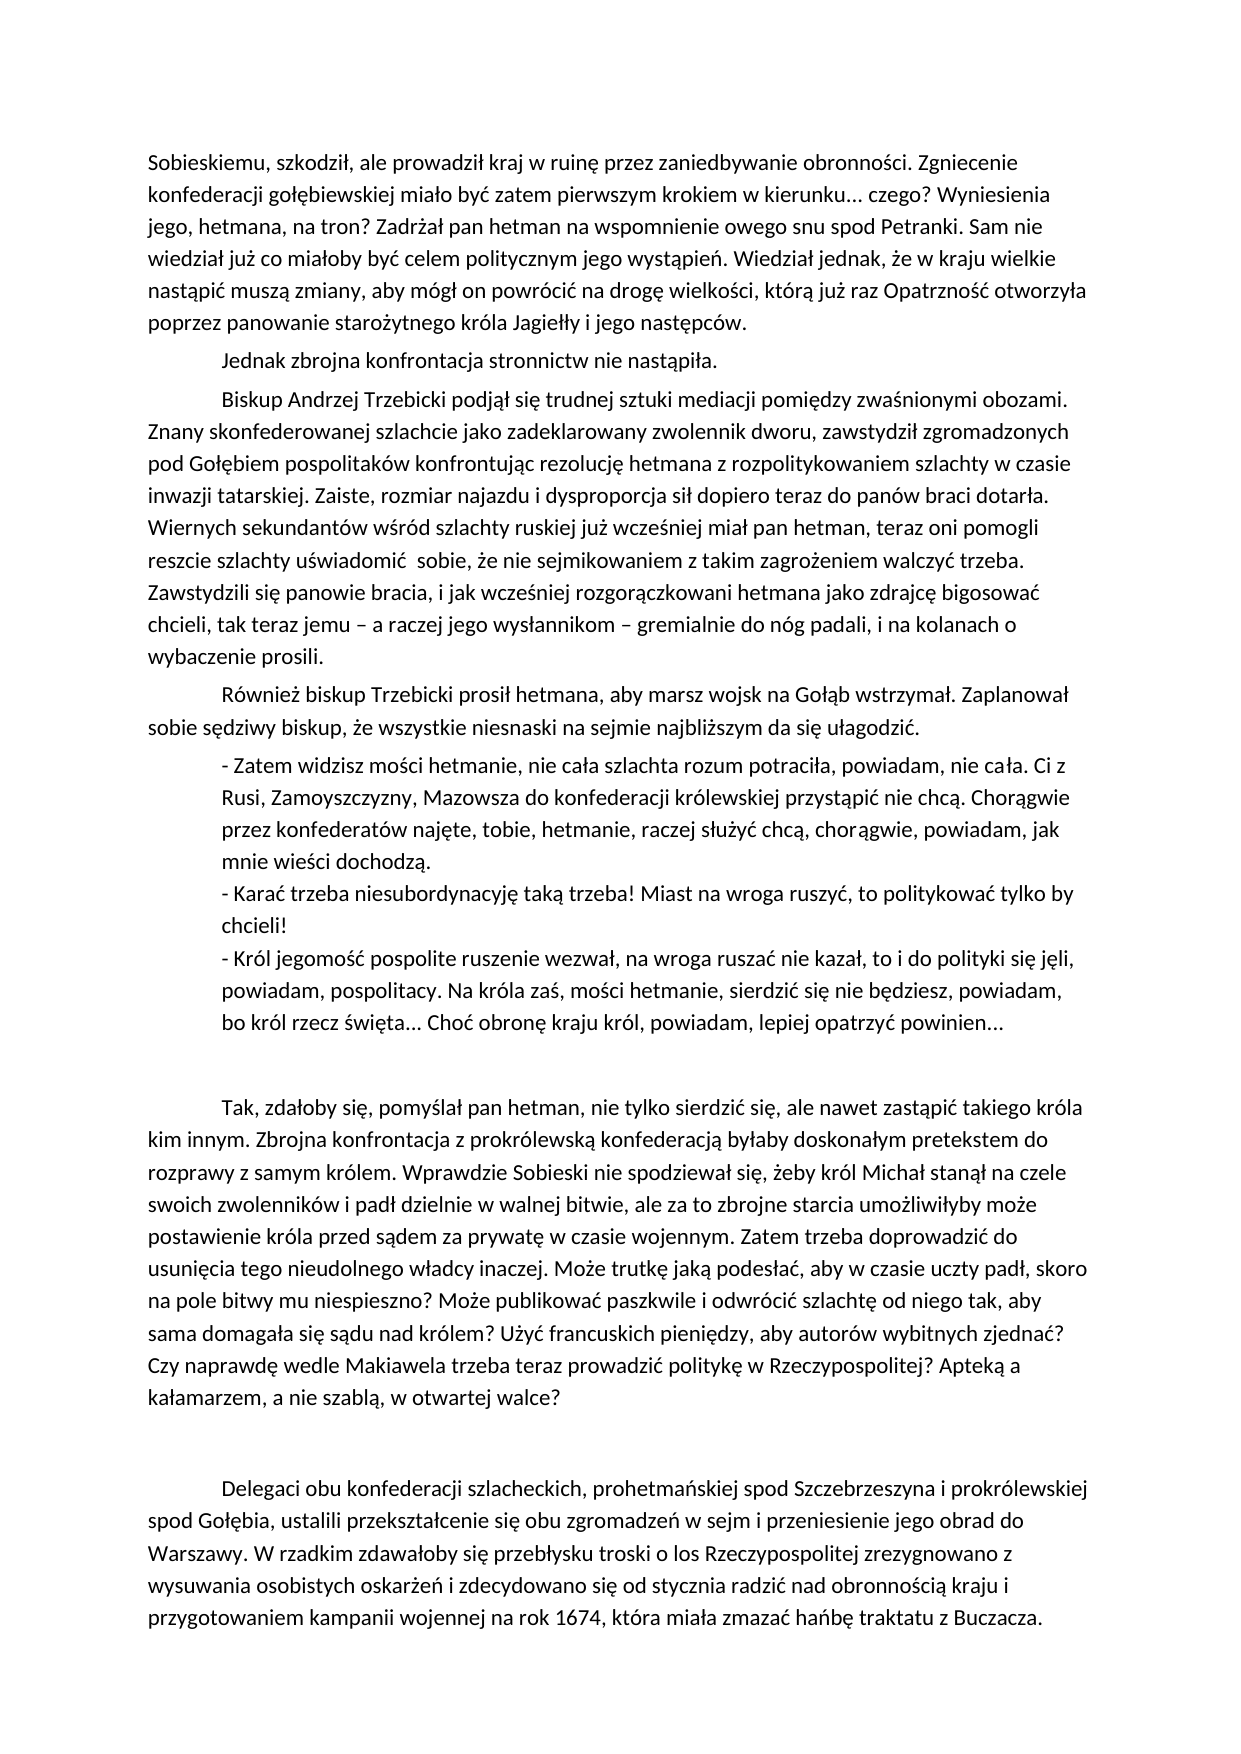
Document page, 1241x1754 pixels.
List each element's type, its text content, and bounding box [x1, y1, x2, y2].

text Biskup Andrzej Trzebicki podjął się trudnej sztuki mediacji pomiędzy zwaśnionymi obozami. Znany skonfederowanej szlachcie jako zadeklarowany zwolennik dworu, zawstydził zgromadzonych pod Gołębiem pospolitaków konfrontując rezolucję hetmana z rozpolitykowaniem szlachty w czasie inwazji tatarskiej. Zaiste, rozmiar najazdu i dysproporcja sił dopiero teraz do panów braci dotarła. Wiernych sekundantów wśród szlachty ruskiej już wcześniej miał pan hetman, teraz oni pomogli reszcie szlachty uświadomić sobie, że nie sejmikowaniem z takim zagrożeniem walczyć trzeba. Zawstydzili się panowie bracia, i jak wcześniej rozgorączkowani hetmana jako zdrajcę bigosować chcieli, tak teraz jemu – a raczej jego wysłannikom – gremialnie do nóg padali, i na kolanach o wybaczenie prosili. [148, 385, 1093, 670]
text - Karać trzeba niesubordynacyję taką trzeba! Miast na wroga ruszyć, to politykować tylko by chcieli! [221, 879, 1093, 940]
text - Król jegomość pospolite ruszenie wezwał, na wroga ruszać nie kazał, to i do polityki się jęli, powiadam, pospolitacy. Na króla zaś, mości hetmanie, sierdzić się nie będziesz, powiadam, bo król rzecz święta... Choć obronę kraju król, powiadam, lepiej opatrzyć powinien... [221, 944, 1093, 1036]
text Delegaci obu konfederacji szlacheckich, prohetmańskiej spod Szczebrzeszyna i prokrólewskiej spod Gołębia, ustalili przekształcenie się obu zgromadzeń w sejm i przeniesienie jego obrad do Warszawy. W rzadkim zdawałoby się przebłysku troski o los Rzeczypospolitej zrezygnowano z wysuwania osobistych oskarżeń i zdecydowano się od stycznia radzić nad obronnością kraju i przygotowaniem kampanii wojennej na rok 1674, która miała zmazać hańbę traktatu z Buczacza. [148, 1474, 1093, 1631]
text Również biskup Trzebicki prosił hetmana, aby marsz wojsk na Gołąb wstrzymał. Zaplanował sobie sędziwy biskup, że wszystkie niesnaski na sejmie najbliższym da się ułagodzić. [148, 680, 1093, 741]
text Tak, zdałoby się, pomyślał pan hetman, nie tylko sierdzić się, ale nawet zastąpić takiego króla kim innym. Zbrojna konfrontacja z prokrólewską konfederacją byłaby doskonałym pretekstem do rozprawy z samym królem. Wprawdzie Sobieski nie spodziewał się, żeby król Michał stanął na czele swoich zwolenników i padł dzielnie w walnej bitwie, ale za to zbrojne starcia umożliwiłyby może postawienie króla przed sądem za prywatę w czasie wojennym. Zatem trzeba doprowadzić do usunięcia tego nieudolnego władcy inaczej. Może trutkę jaką podesłać, aby w czasie uczty padł, skoro na pole bitwy mu niespieszno? Może publikować paszkwile i odwrócić szlachtę od niego tak, aby sama domagała się sądu nad królem? Użyć francuskich pieniędzy, aby autorów wybitnych zjednać? Czy naprawdę wedle Makiawela trzeba teraz prowadzić politykę w Rzeczypospolitej? Apteką a kałamarzem, a nie szablą, w otwartej walce? [148, 1093, 1093, 1411]
text - Zatem widzisz mości hetmanie, nie cała szlachta rozum potraciła, powiadam, nie cała. Ci z Rusi, Zamoyszczyzny, Mazowsza do konfederacji królewskiej przystąpić nie chcą. Chorągwie przez konfederatów najęte, tobie, hetmanie, raczej służyć chcą, chorągwie, powiadam, jak mnie wieści dochodzą. [221, 751, 1093, 875]
text Sobieskiemu, szkodził, ale prowadził kraj w ruinę przez zaniedbywanie obronności. Zgniecenie konfederacji gołębiewskiej miało być zatem pierwszym krokiem w kierunku... czego? Wyniesienia jego, hetmana, na tron? Zadrżał pan hetman na wspomnienie owego snu spod Petranki. Sam nie wiedział już co miałoby być celem politycznym jego wystąpień. Wiedział jednak, że w kraju wielkie nastąpić muszą zmiany, aby mógł on powrócić na drogę wielkości, którą już raz Opatrzność otworzyła poprzez panowanie starożytnego króla Jagiełły i jego następców. [148, 148, 1093, 337]
text Jednak zbrojna konfrontacja stronnictw nie nastąpiła. [148, 347, 1093, 375]
